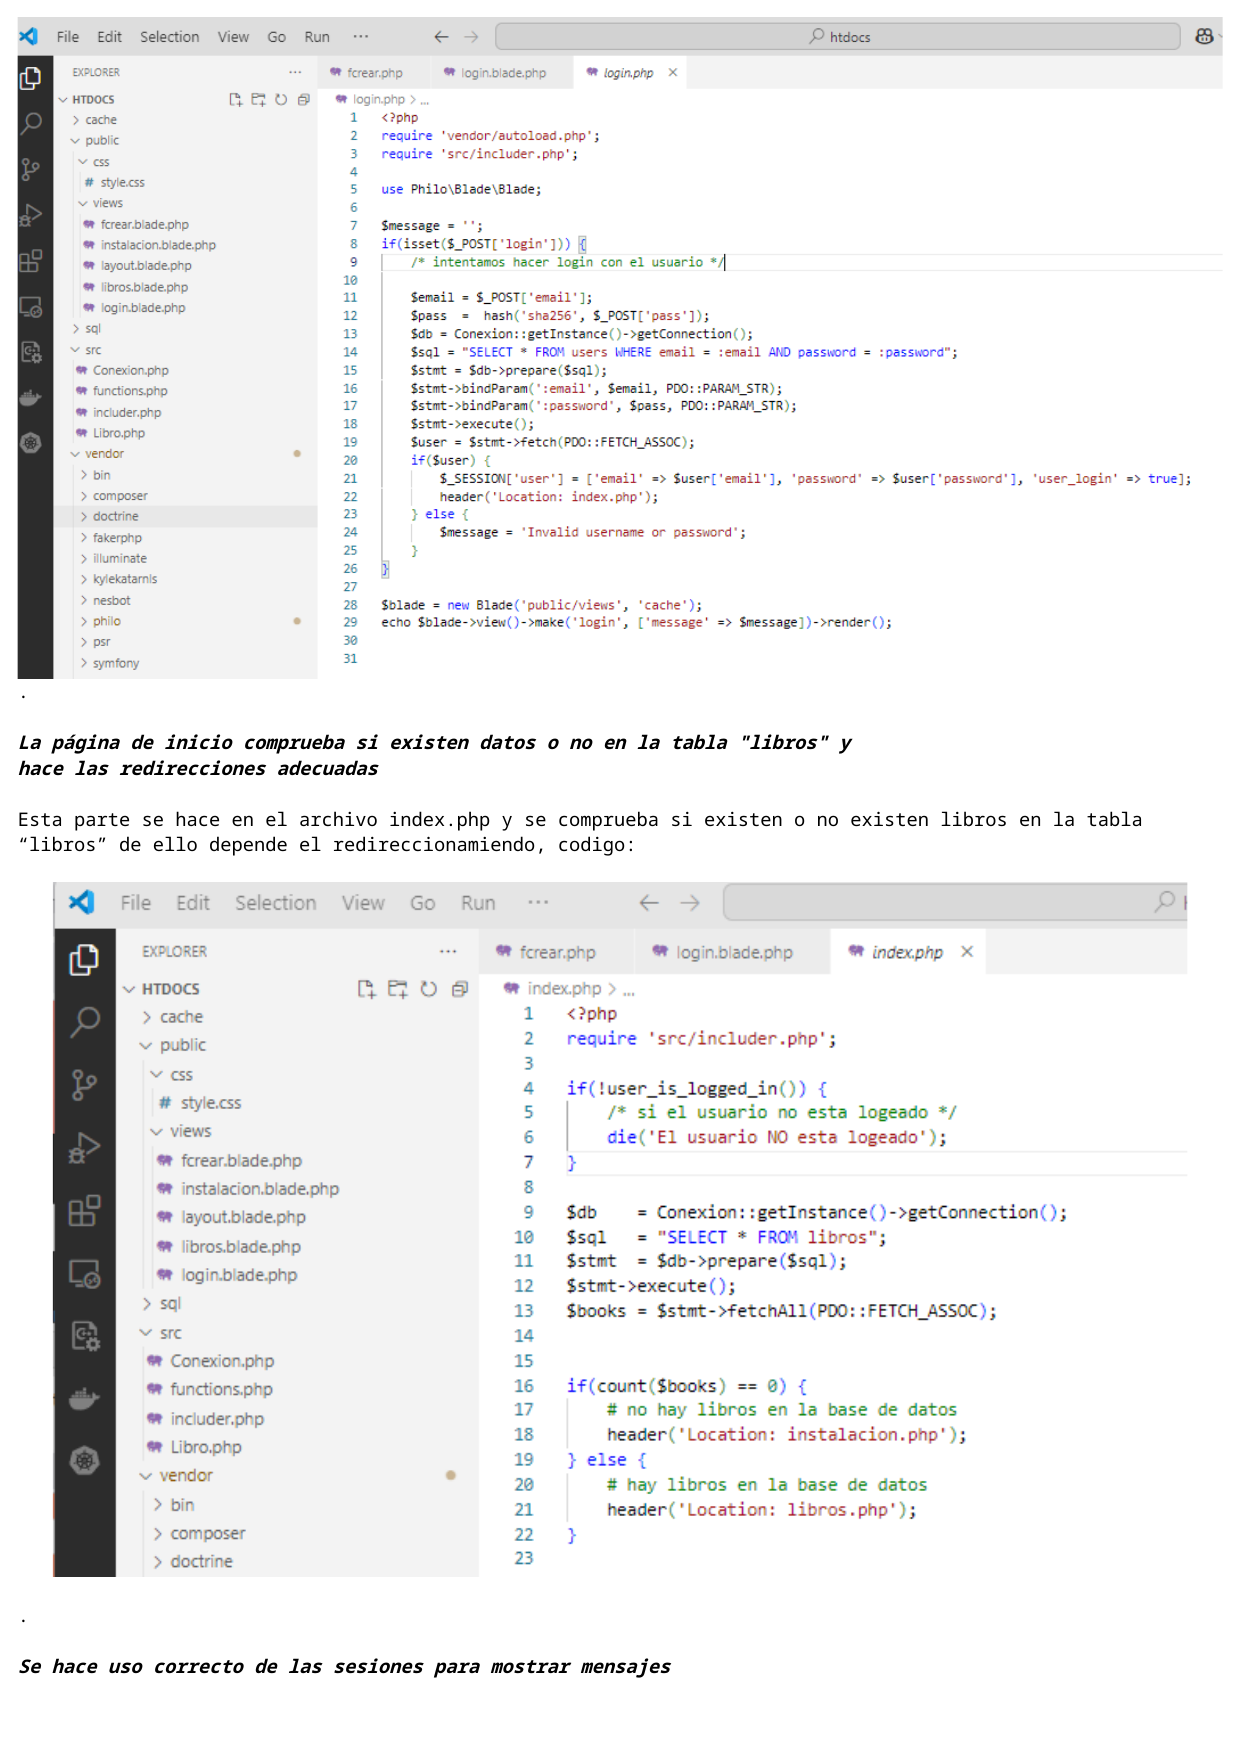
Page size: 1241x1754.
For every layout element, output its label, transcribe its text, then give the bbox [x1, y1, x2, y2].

text Se hace uso correcto de las sesiones para mostrar mensajes [18, 1653, 1222, 1679]
text . [18, 679, 1222, 704]
picture [52, 882, 1188, 1577]
text Esta parte se hace en el archivo index.php y se comprueba si existen o no existen libros en la tabla “libros” de ello depende el redireccionamiendo, codigo: [18, 806, 1222, 857]
text La página de inicio comprueba si existen datos o no en la tabla "libros" y hace las redirecciones adecuadas [18, 730, 1222, 781]
text . [18, 1602, 1222, 1628]
picture [17, 17, 1223, 679]
